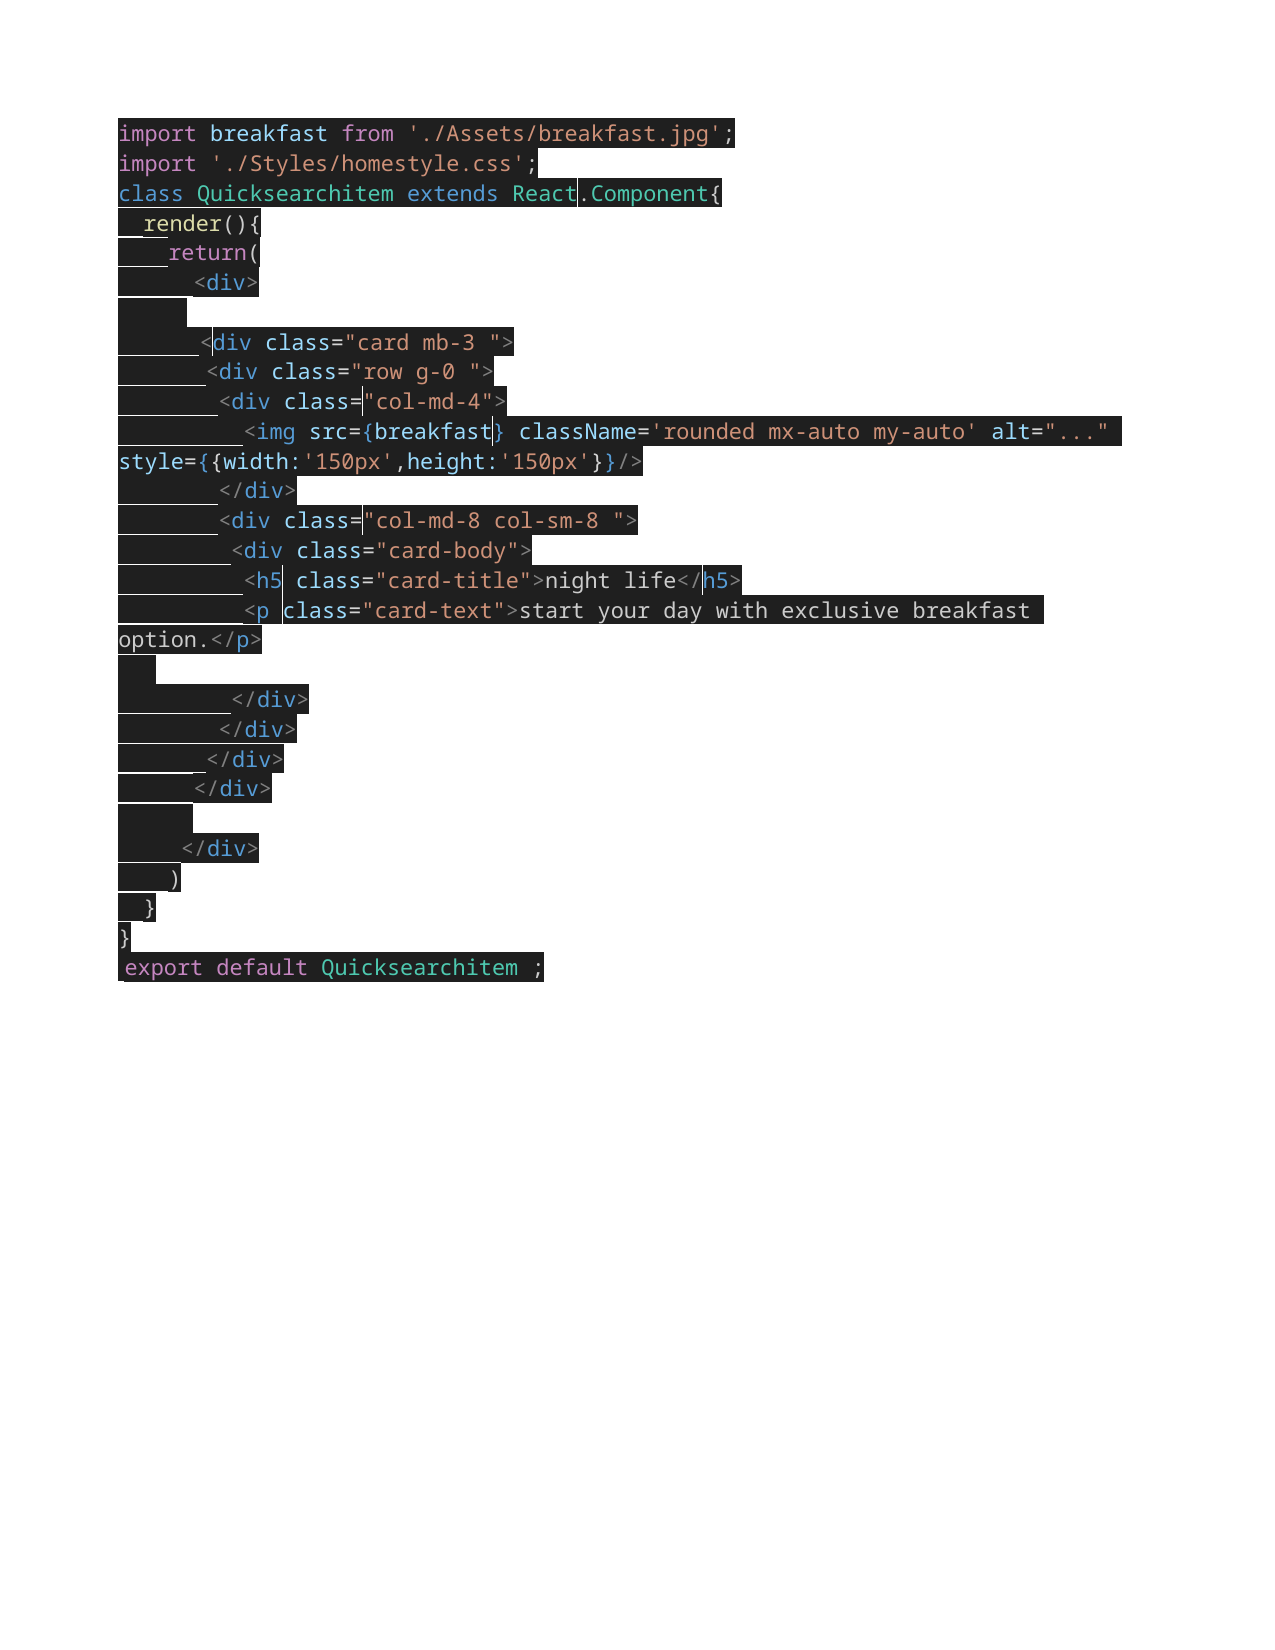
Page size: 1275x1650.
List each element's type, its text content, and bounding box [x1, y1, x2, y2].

text <div class="col-md-4"> [118, 386, 1157, 416]
text <h5 class="card-title">night life</h5> [118, 565, 1157, 595]
text </div> [118, 476, 1157, 505]
text export default Quicksearchitem ; [118, 952, 1157, 982]
text import breakfast from './Assets/breakfast.jpg'; [118, 118, 1157, 148]
text } [118, 892, 1157, 922]
text ) [118, 863, 1157, 892]
text <p class="card-text">start your day with exclusive breakfast option.</p> [118, 595, 1157, 654]
text import './Styles/homestyle.css'; [118, 148, 1157, 178]
text </div> [118, 743, 1157, 773]
text </div> [118, 684, 1157, 714]
text </div> [118, 833, 1157, 863]
text class Quicksearchitem extends React.Component{ [118, 178, 1157, 207]
text </div> [118, 773, 1157, 803]
text </div> [118, 714, 1157, 743]
text render(){ [118, 207, 1157, 237]
text <div class="col-md-8 col-sm-8 "> [118, 505, 1157, 535]
text <div> [118, 267, 1157, 297]
text return( [118, 237, 1157, 267]
text <div class="row g-0 "> [118, 356, 1157, 386]
text <img src={breakfast} className='rounded mx-auto my-auto' alt="..." style={{width:'150px',height:'150px'}}/> [118, 416, 1157, 476]
text <div class="card mb-3 "> [118, 327, 1157, 356]
text } [118, 922, 1157, 952]
text <div class="card-body"> [118, 535, 1157, 565]
